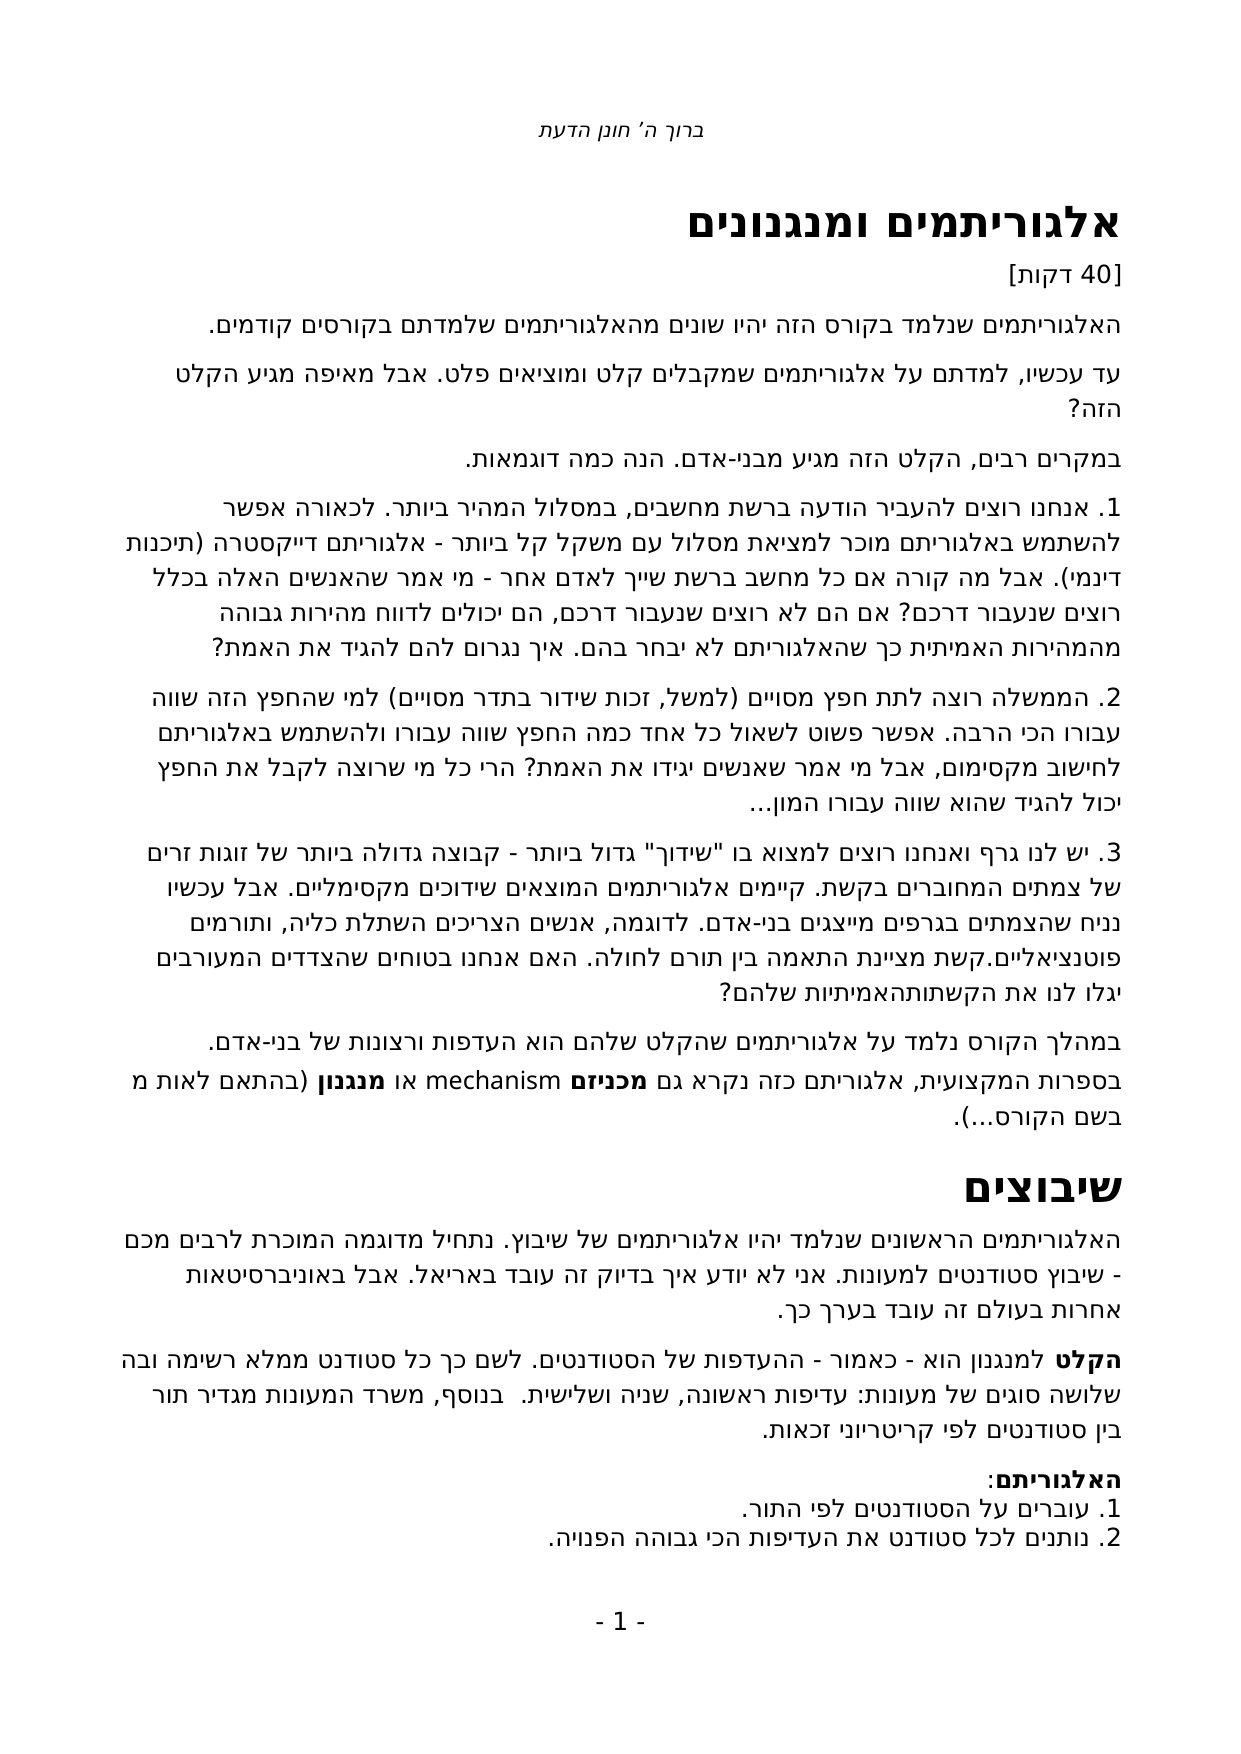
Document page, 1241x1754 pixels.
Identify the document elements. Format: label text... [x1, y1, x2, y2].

text 2. נותנים לכל סטודנט את העדיפות הכי גבוהה הפנויה. [118, 1523, 1122, 1552]
text במקרים רבים, הקלט הזה מגיע מבני-אדם. הנה כמה דוגמאות. [118, 444, 1122, 473]
text במהלך הקורס נלמד על אלגוריתמים שהקלט שלהם הוא העדפות ורצונות של בני-אדם. בספרות המקצועית, אלגוריתם כזה נקרא גם מכניזם mechanism או מנגנון (בהתאם לאות מ בשם הקורס...). [118, 1027, 1122, 1131]
text הקלט למנגנון הוא - כאמור - ההעדפות של הסטודנטים. לשם כך כל סטודנט ממלא רשימה ובה שלושה סוגים של מעונות: עדיפות ראשונה, שניה ושלישית. בנוסף, משרד המעונות מגדיר תור בין סטודנטים לפי קריטריוני זכאות. [118, 1345, 1122, 1444]
text האלגוריתמים שנלמד בקורס הזה יהיו שונים מהאלגוריתמים שלמדתם בקורסים קודמים. [118, 310, 1122, 339]
text [40 דקות] [118, 260, 1122, 289]
subtitle שיבוצים [118, 1162, 1122, 1213]
text 1. עוברים על הסטודנטים לפי התור. [118, 1494, 1122, 1523]
text האלגוריתמים הראשונים שנלמד יהיו אלגוריתמים של שיבוץ. נתחיל מדוגמה המוכרת לרבים מכם - שיבוץ סטודנטים למעונות. אני לא יודע איך בדיוק זה עובד באריאל. אבל באוניברסיטאות אחרות בעולם זה עובד בערך כך. [118, 1226, 1122, 1325]
text האלגוריתם: [118, 1465, 1122, 1494]
text 3. יש לנו גרף ואנחנו רוצים למצוא בו "שידוך" גדול ביותר - קבוצה גדולה ביותר של זוגות זרים של צמתים המחוברים בקשת. קיימים אלגוריתמים המוצאים שידוכים מקסימליים. אבל עכשיו נניח שהצמתים בגרפים מייצגים בני-אדם. לדוגמה, אנשים הצריכים השתלת כליה, ותורמים פוטנציאליים.קשת מציינת התאמה בין תורם לחולה. האם אנחנו בטוחים שהצדדים המעורבים יגלו לנו את הקשתותהאמיתיות שלהם? [118, 838, 1122, 1007]
text 1. אנחנו רוצים להעביר הודעה ברשת מחשבים, במסלול המהיר ביותר. לכאורה אפשר להשתמש באלגוריתם מוכר למציאת מסלול עם משקל קל ביותר - אלגוריתם דייקסטרה (תיכנות דינמי). אבל מה קורה אם כל מחשב ברשת שייך לאדם אחר - מי אמר שהאנשים האלה בכלל רוצים שנעבור דרכם? אם הם לא רוצים שנעבור דרכם, הם יכולים לדווח מהירות גבוהה מהמהירות האמיתית כך שהאלגוריתם לא יבחר בהם. איך נגרום להם להגיד את האמת? [118, 494, 1122, 663]
subtitle אלגוריתמים ומנגנונים [118, 197, 1122, 248]
text 2. הממשלה רוצה לתת חפץ מסויים (למשל, זכות שידור בתדר מסויים) למי שהחפץ הזה שווה עבורו הכי הרבה. אפשר פשוט לשאול כל אחד כמה החפץ שווה עבורו ולהשתמש באלגוריתם לחישוב מקסימום, אבל מי אמר שאנשים יגידו את האמת? הרי כל מי שרוצה לקבל את החפץ יכול להגיד שהוא שווה עבורו המון... [118, 683, 1122, 817]
text עד עכשיו, למדתם על אלגוריתמים שמקבלים קלט ומוציאים פלט. אבל מאיפה מגיע הקלט הזה? [118, 359, 1122, 424]
